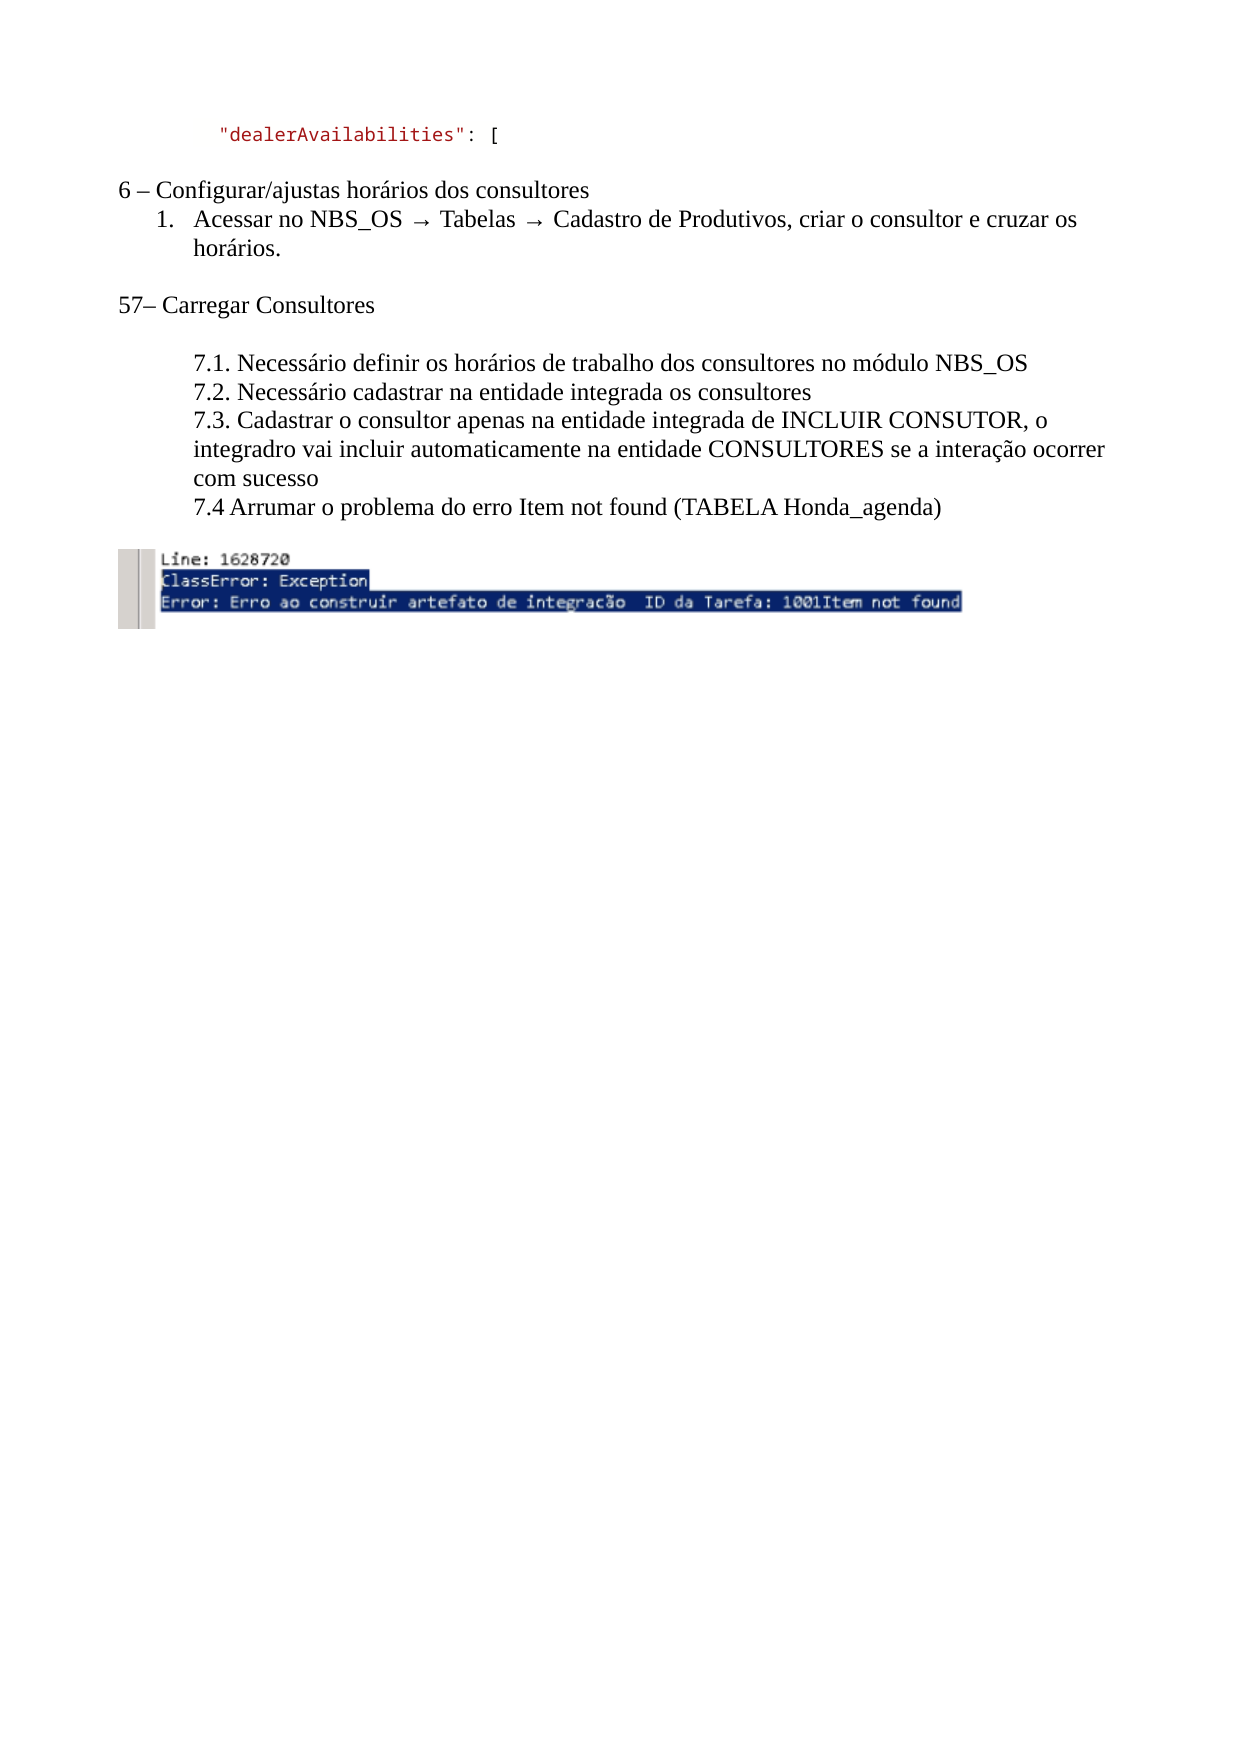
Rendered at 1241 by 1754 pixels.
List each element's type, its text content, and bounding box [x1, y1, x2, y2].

picture [118, 549, 1123, 629]
text 7.3. Cadastrar o consultor apenas na entidade integrada de INCLUIR CONSUTOR, o integradro vai incluir automaticamente na entidade CONSULTORES se a interação ocorrer com sucesso [193, 406, 1122, 492]
list Acessar no NBS_OS → Tabelas → Cadastro de Produtivos, criar o consultor e cruzar os horários. [156, 204, 1122, 262]
text 7.2. Necessário cadastrar na entidade integrada os consultores [193, 377, 1122, 406]
text 7.4 Arrumar o problema do erro Item not found (TABELA Honda_agenda) [193, 492, 1122, 521]
text "dealerAvailabilities": [ [193, 118, 1122, 147]
text 7.1. Necessário definir os horários de trabalho dos consultores no módulo NBS_OS [193, 348, 1122, 377]
text 6 – Configurar/ajustas horários dos consultores [118, 176, 1122, 204]
text 57– Carregar Consultores [118, 291, 1122, 319]
